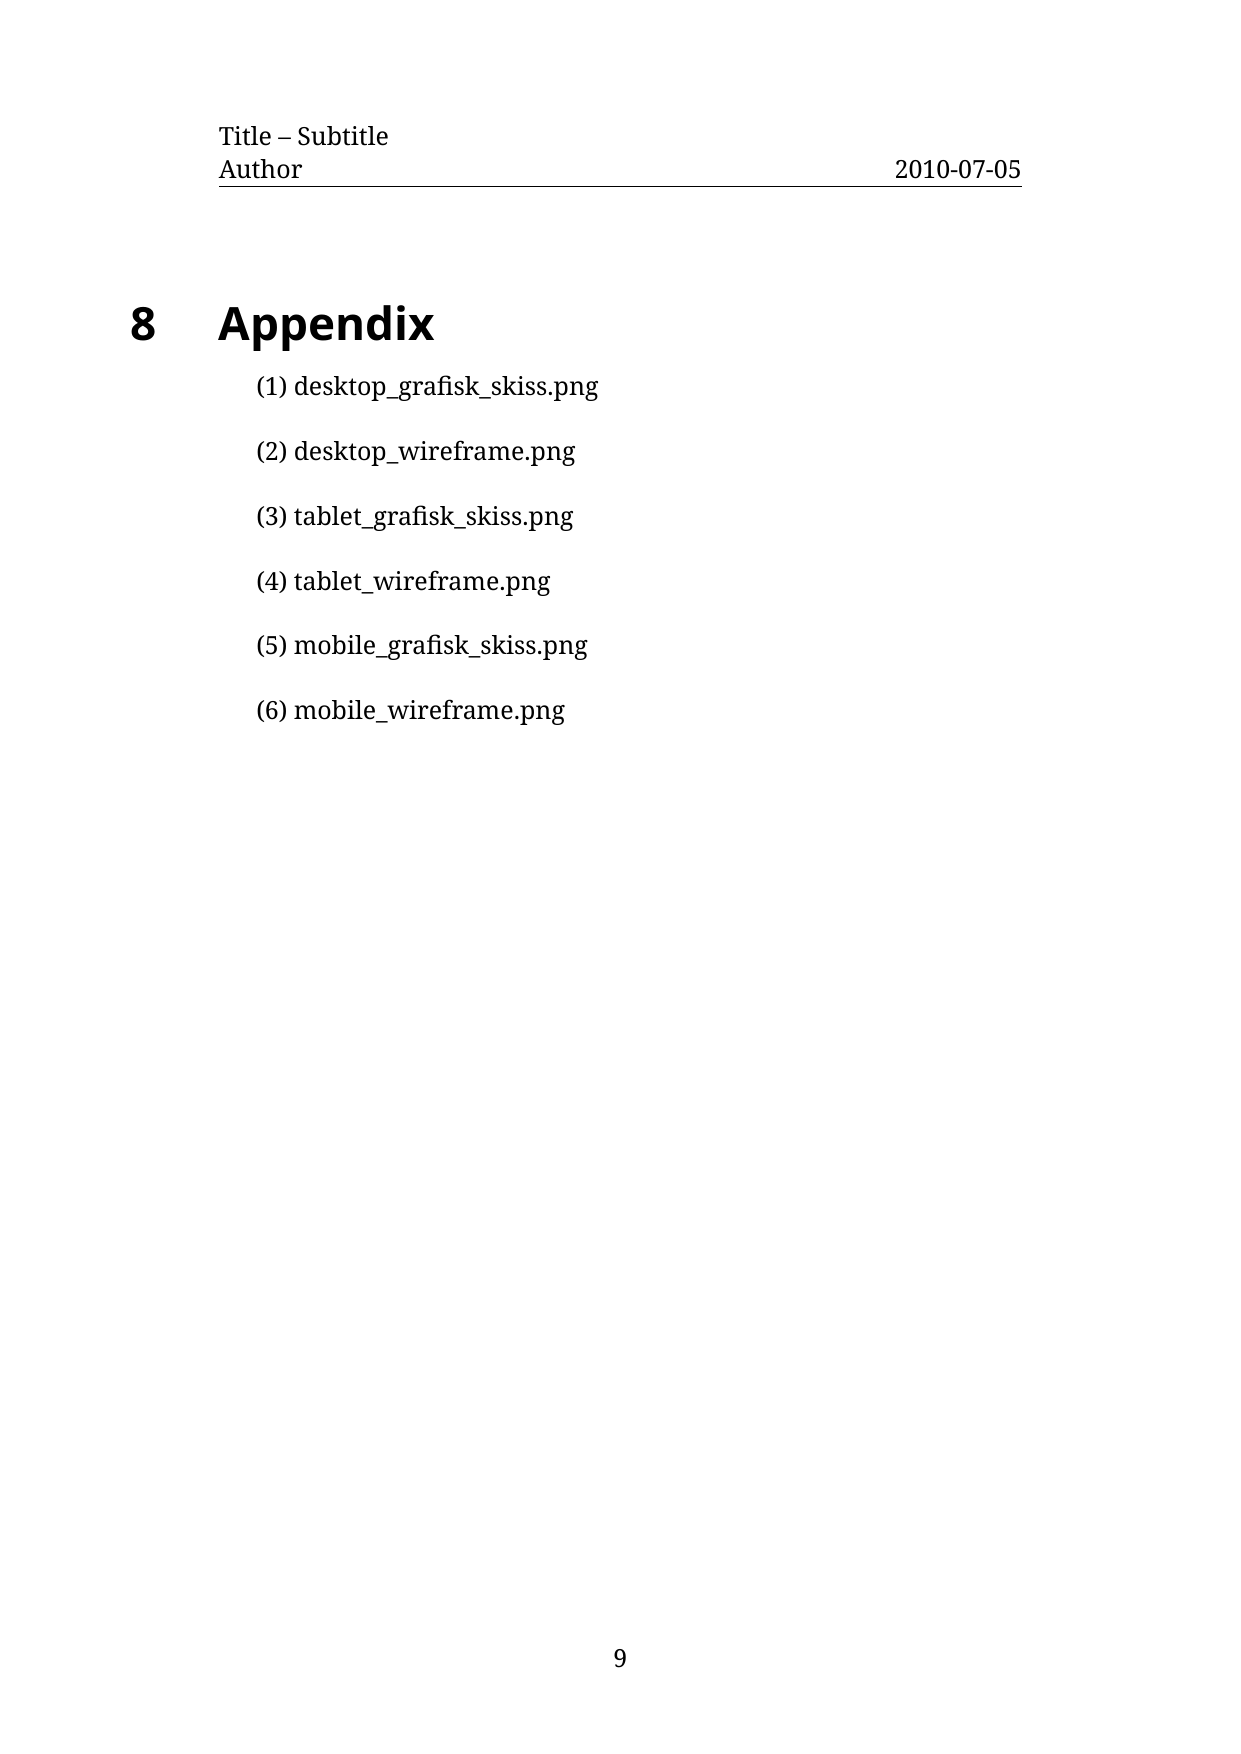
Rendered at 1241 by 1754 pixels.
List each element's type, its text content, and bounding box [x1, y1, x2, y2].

list desktop_grafisk_skiss.png [256, 369, 1022, 403]
list desktop_wireframe.png [256, 433, 1022, 468]
list mobile_wireframe.png [256, 693, 1022, 727]
list tablet_grafisk_skiss.png [256, 498, 1022, 532]
list mobile_grafisk_skiss.png [256, 628, 1022, 662]
list tablet_wireframe.png [256, 563, 1022, 597]
subtitle Appendix [130, 291, 1022, 353]
